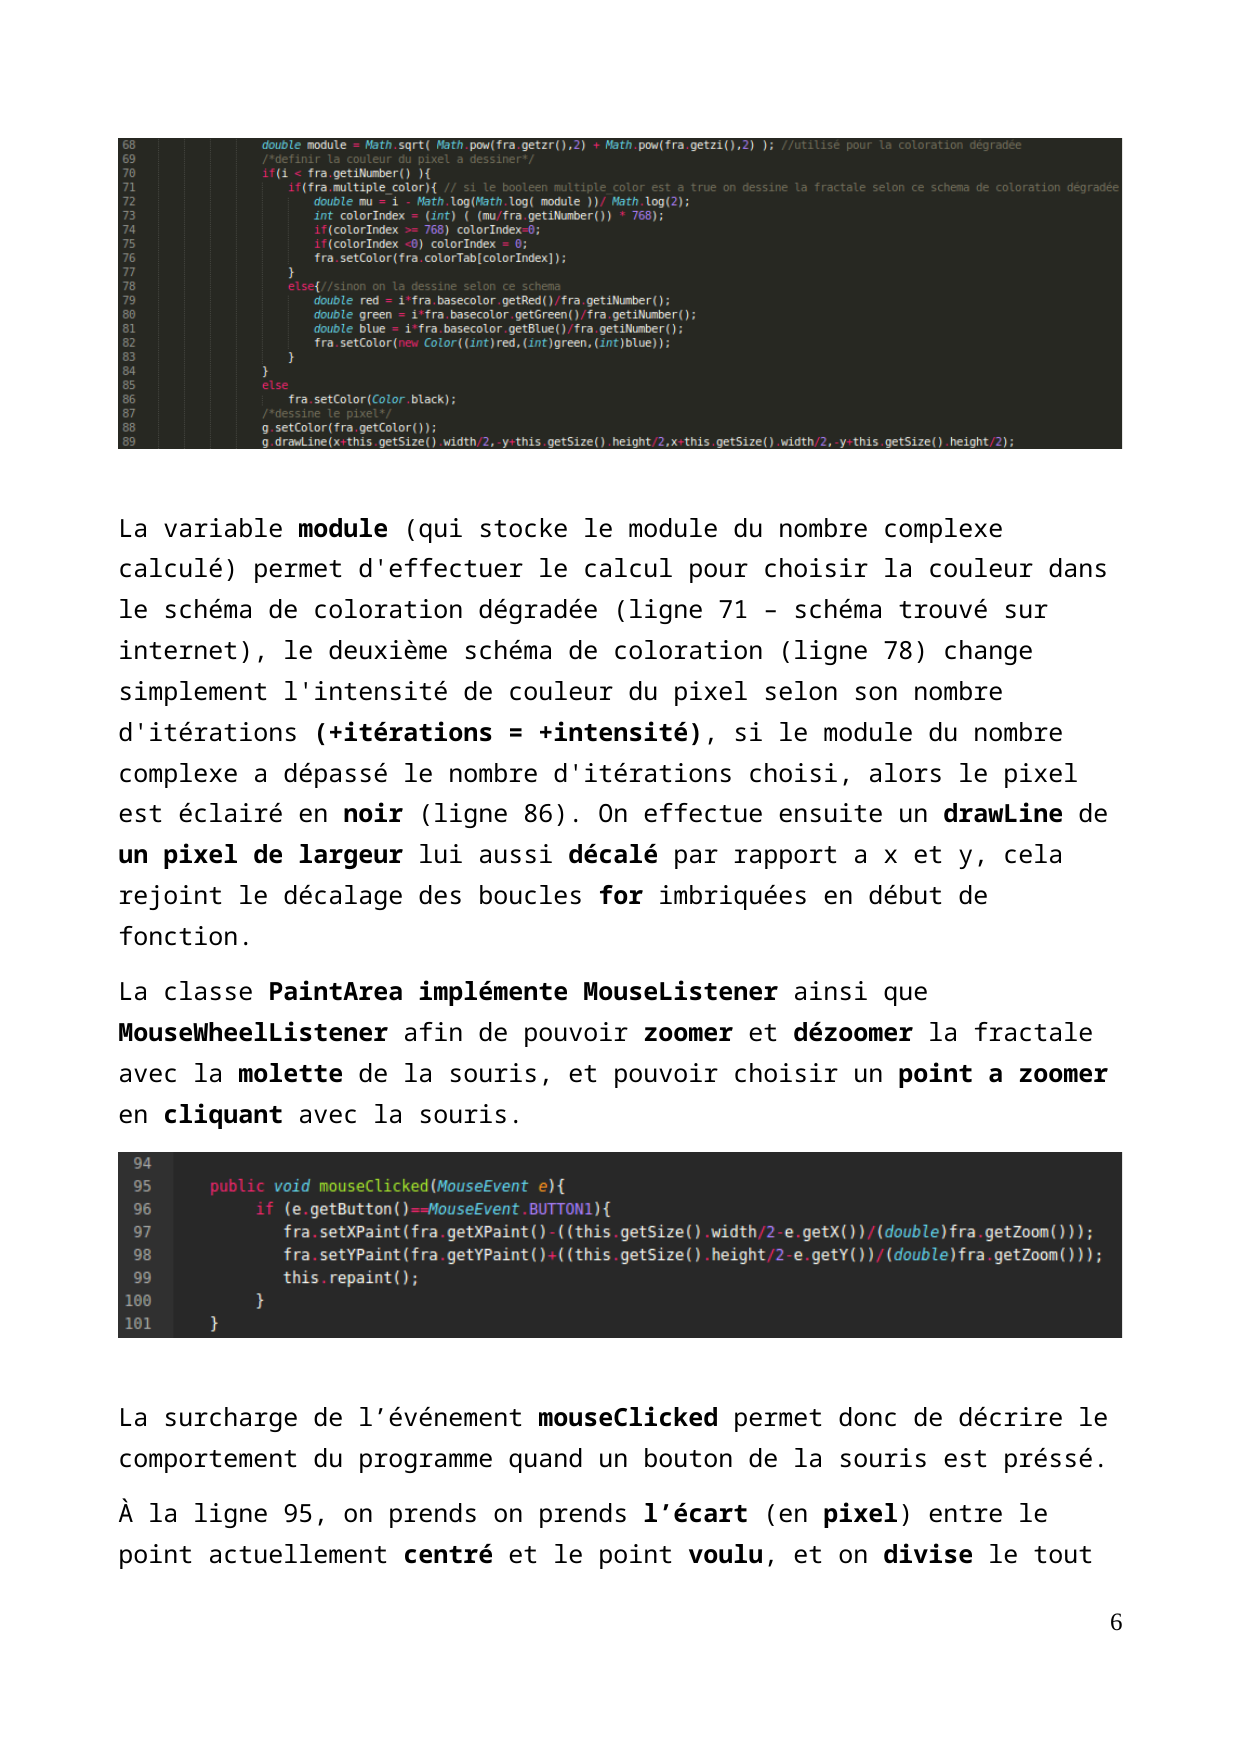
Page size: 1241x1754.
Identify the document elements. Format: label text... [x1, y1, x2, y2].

picture [118, 1152, 1123, 1338]
text La classe PaintArea implémente MouseListener ainsi que MouseWheelListener afin de pouvoir zoomer et dézoomer la fractale avec la molette de la souris, et pouvoir choisir un point a zoomer en cliquant avec la souris. [118, 974, 1122, 1131]
text La surcharge de l’événement mouseClicked permet donc de décrire le comportement du programme quand un bouton de la souris est préssé. [118, 1399, 1122, 1474]
text La variable module (qui stocke le module du nombre complexe calculé) permet d'effectuer le calcul pour choisir la couleur dans le schéma de coloration dégradée (ligne 71 – schéma trouvé sur internet), le deuxième schéma de coloration (ligne 78) change simplement l'intensité de couleur du pixel selon son nombre d'itérations (+itérations = +intensité), si le module du nombre complexe a dépassé le nombre d'itérations choisi, alors le pixel est éclairé en noir (ligne 86). On effectue ensuite un drawLine de un pixel de largeur lui aussi décalé par rapport a x et y, cela rejoint le décalage des boucles for imbriquées en début de fonction. [118, 510, 1122, 953]
picture [118, 138, 1123, 449]
text À la ligne 95, on prends on prends l’écart (en pixel) entre le point actuellement centré et le point voulu, et on divise le tout [118, 1496, 1122, 1571]
